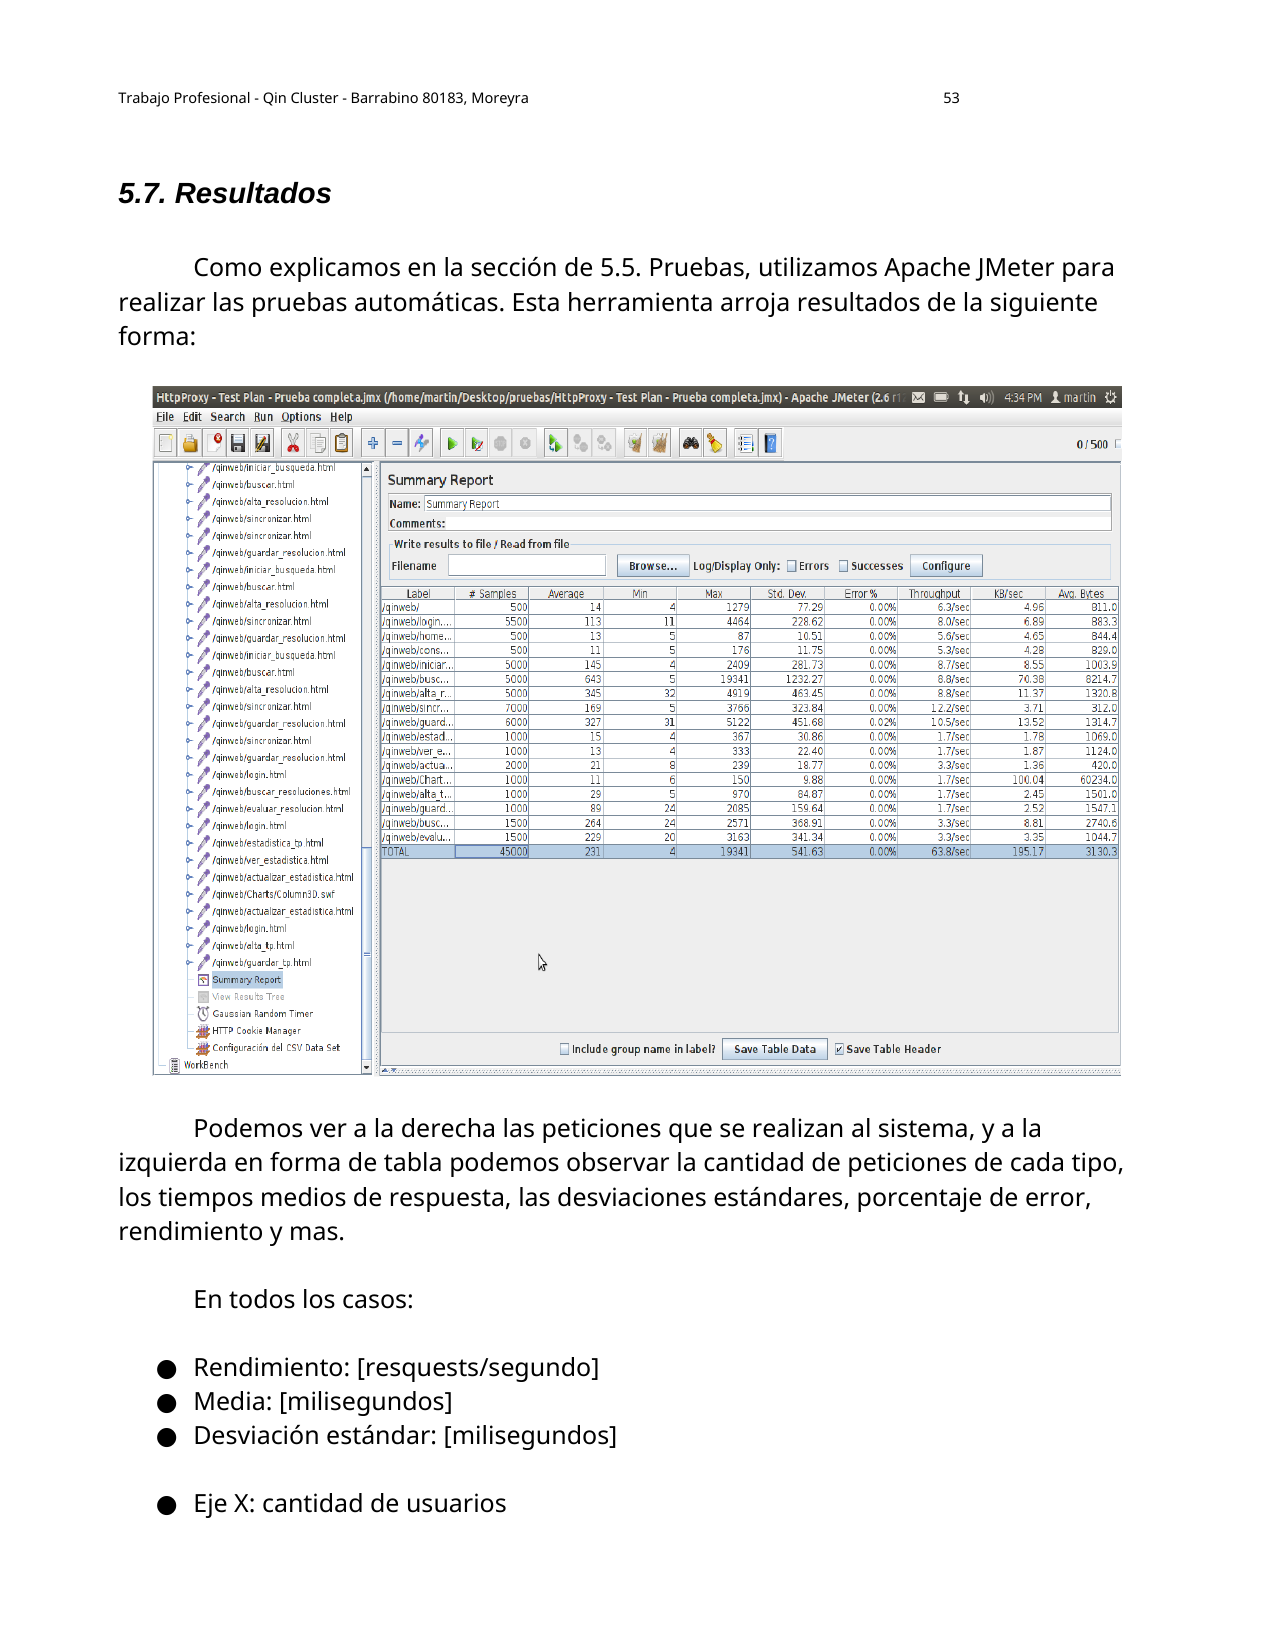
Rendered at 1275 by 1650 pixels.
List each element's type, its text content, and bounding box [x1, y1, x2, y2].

text Podemos ver a la derecha las peticiones que se realizan al sistema, y a la izquierda en forma de tabla podemos observar la cantidad de peticiones de cada tipo, los tiempos medios de respuesta, las desviaciones estándares, porcentaje de error, rendimiento y mas. [118, 1111, 1157, 1247]
subtitle 5.7. Resultados [118, 177, 1157, 210]
list Media: [milisegundos] [156, 1383, 1157, 1418]
text En todos los casos: [118, 1281, 1157, 1315]
list Rendimiento: [resquests/segundo] [156, 1349, 1157, 1383]
picture [152, 386, 1123, 1077]
list Desviación estándar: [milisegundos] [156, 1418, 1157, 1452]
text Como explicamos en la sección de 5.5. Pruebas, utilizamos Apache JMeter para realizar las pruebas automáticas. Esta herramienta arroja resultados de la siguiente forma: [118, 250, 1157, 352]
list Eje X: cantidad de usuarios [156, 1486, 1157, 1520]
